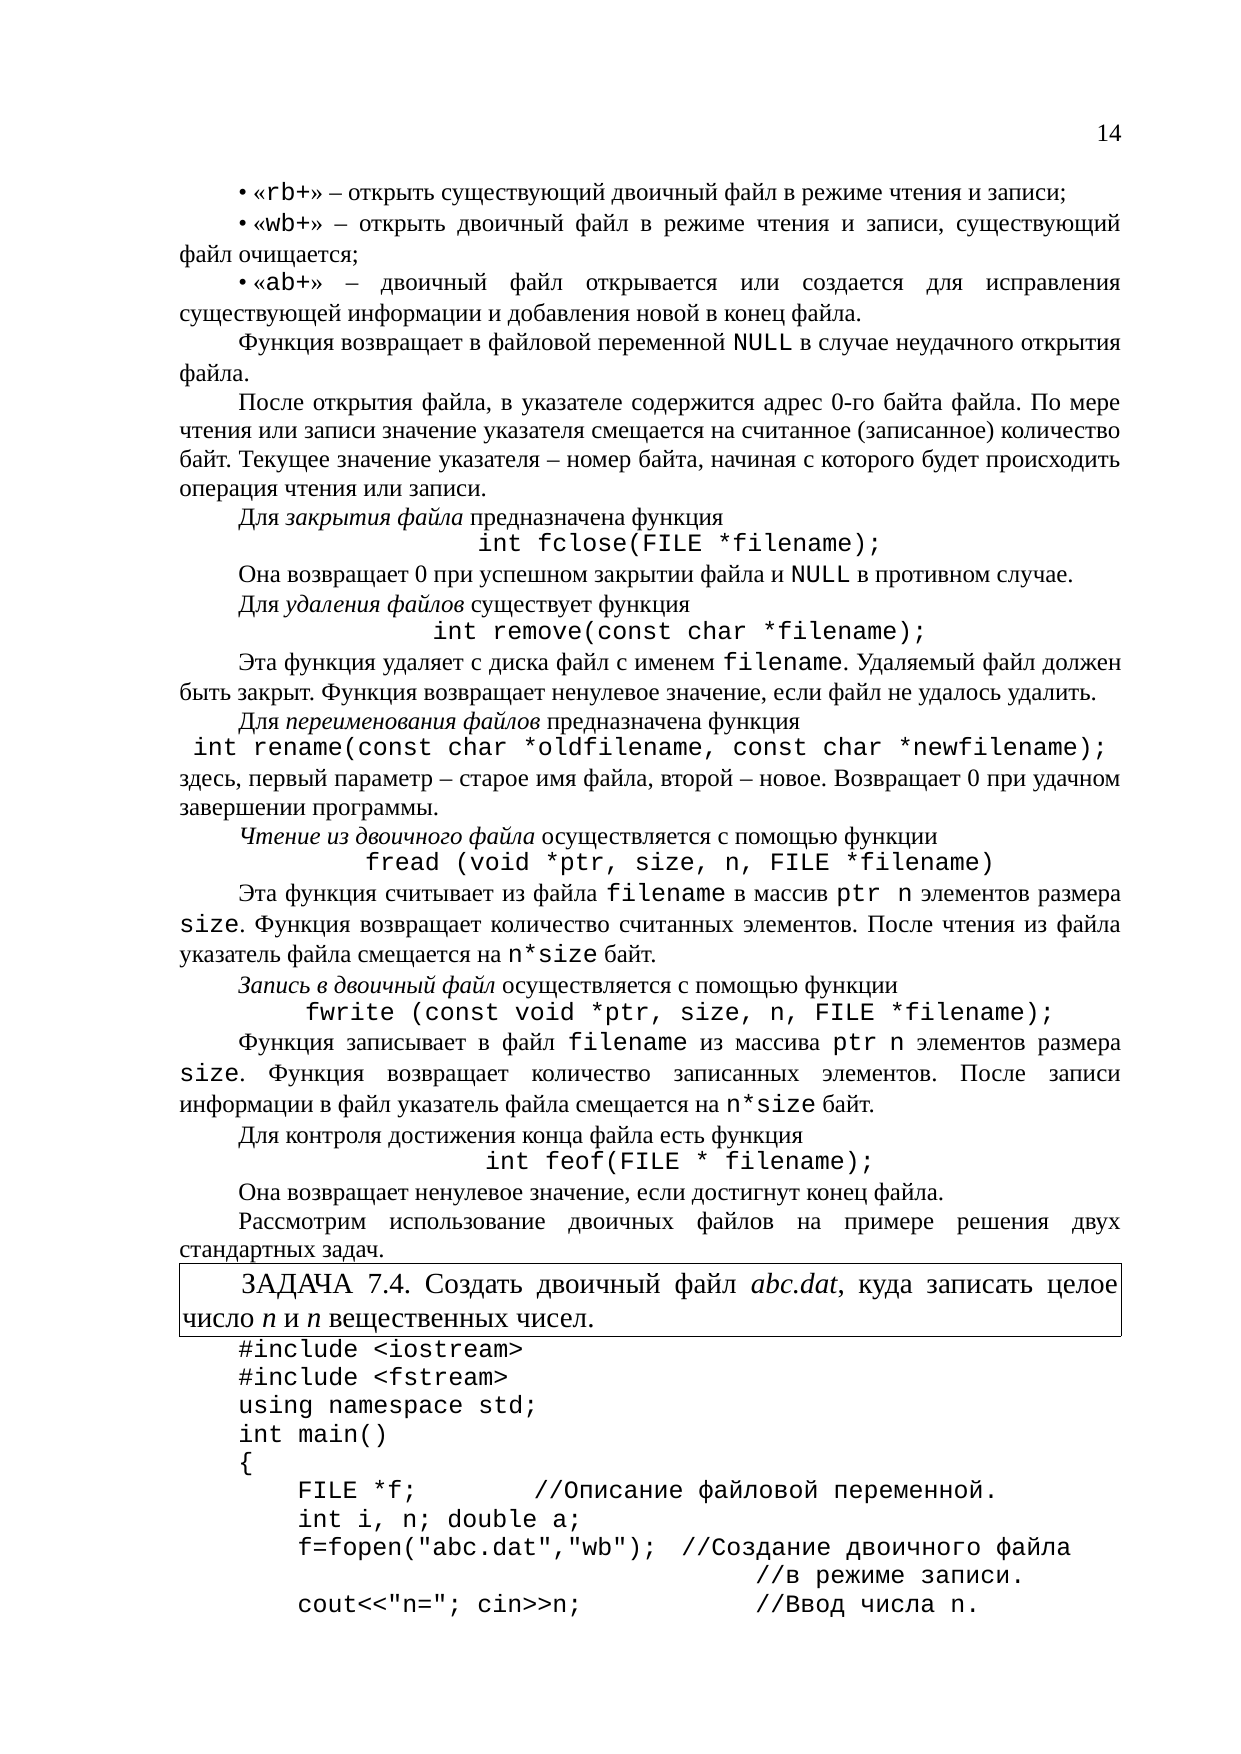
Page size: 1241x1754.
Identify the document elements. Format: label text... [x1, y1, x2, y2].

text Запись в двоичный файл осуществляется с помощью функции [179, 970, 1121, 999]
text cout<<"n="; cin>>n; //Ввод числа n. [238, 1591, 1121, 1620]
text Для закрытия файла предназначена функция [179, 502, 1121, 530]
text ЗАДАЧА 7.4. Создать двоичный файл abc.dat, куда записать целое число n и n вещественных чисел. [180, 1264, 1121, 1336]
text #include <iostream> [238, 1337, 1121, 1365]
text Для удаления файлов существует функция [179, 589, 1121, 618]
text После открытия файла, в указателе содержится адрес 0-го байта файла. По мере чтения или записи значение указателя смещается на считанное (записанное) количество байт. Текущее значение указателя – номер байта, начиная с которого будет происходить операция чтения или записи. [179, 387, 1121, 502]
text здесь, первый параметр – старое имя файла, второй – новое. Возвращает 0 при удачном завершении программы. [179, 763, 1121, 821]
text Для контроля достижения конца файла есть функция [179, 1120, 1121, 1149]
text • «rb+» – открыть существующий двоичный файл в режиме чтения и записи; [179, 177, 1121, 208]
text f=fopen("abc.dat","wb"); //Создание двоичного файла [238, 1535, 1121, 1563]
text • «wb+» – открыть двоичный файл в режиме чтения и записи, существующий файл очищается; [179, 208, 1121, 267]
text int feof(FILE * filename); [179, 1149, 1121, 1177]
text int fclose(FILE *filename); [179, 530, 1121, 559]
text Для переименования файлов предназначена функция [179, 706, 1121, 735]
text using namespace std; [238, 1393, 1121, 1421]
text Функция возвращает в файловой переменной NULL в случае неудачного открытия файла. [179, 327, 1121, 387]
text Она возвращает 0 при успешном закрытии файла и NULL в противном случае. [179, 559, 1121, 589]
text #include <fstream> [238, 1365, 1121, 1393]
text fread (void *ptr, size, n, FILE *filename) [179, 849, 1121, 878]
text Эта функция считывает из файла filename в массив ptr n элементов размера size. Функция возвращает количество считанных элементов. После чтения из файла указатель файла смещается на n*size байт. [179, 878, 1121, 970]
text int i, n; double a; [238, 1506, 1121, 1535]
text int main() [238, 1421, 1121, 1450]
text Чтение из двоичного файла осуществляется с помощью функции [179, 821, 1121, 849]
text int rename(const char *oldfilename, const char *newfilename); [179, 735, 1121, 763]
text fwrite (const void *ptr, size, n, FILE *filename); [179, 999, 1121, 1027]
text Рассмотрим использование двоичных файлов на примере решения двух стандартных задач. [179, 1206, 1121, 1263]
text Функция записывает в файл filename из массива ptr n элементов размера size. Функция возвращает количество записанных элементов. После записи информации в файл указатель файла смещается на n*size байт. [179, 1027, 1121, 1120]
text Эта функция удаляет с диска файл с именем filename. Удаляемый файл должен быть закрыт. Функция возвращает ненулевое значение, если файл не удалось удалить. [179, 647, 1121, 706]
text Она возвращает ненулевое значение, если достигнут конец файла. [179, 1177, 1121, 1206]
text FILE *f; //Описание файловой переменной. [238, 1478, 1121, 1506]
text { [238, 1450, 1121, 1478]
text int remove(const char *filename); [179, 618, 1121, 647]
text //в режиме записи. [238, 1563, 1121, 1591]
text • «ab+» – двоичный файл открывается или создается для исправления существующей информации и добавления новой в конец файла. [179, 267, 1121, 327]
